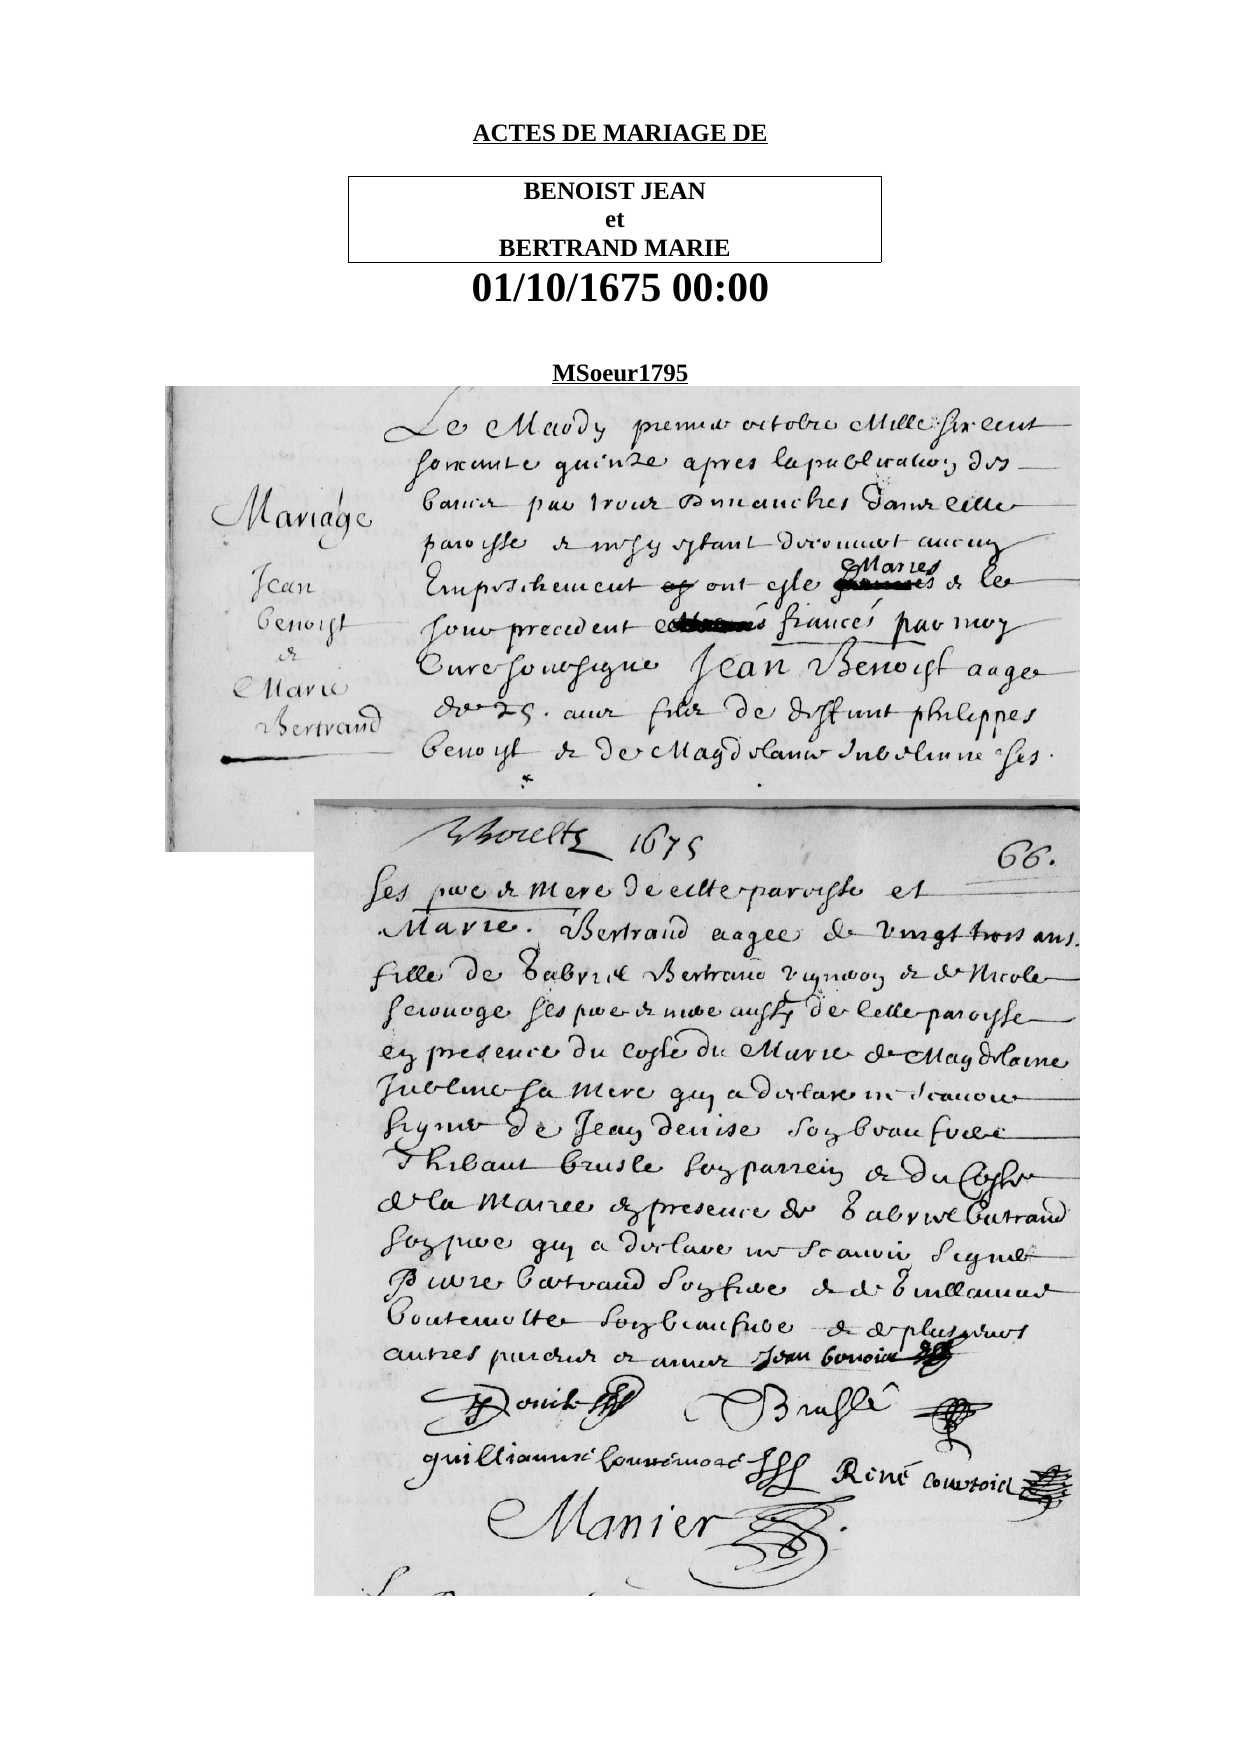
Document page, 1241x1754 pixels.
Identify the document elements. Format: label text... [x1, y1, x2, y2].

picture [160, 386, 1080, 1600]
text MSoeur1795 [118, 358, 1122, 387]
text ACTES DE MARIAGE DE [118, 118, 1122, 147]
text 01/10/1675 00:00 [118, 262, 1122, 310]
text BENOIST JEAN et BERTRAND MARIE [349, 177, 881, 262]
